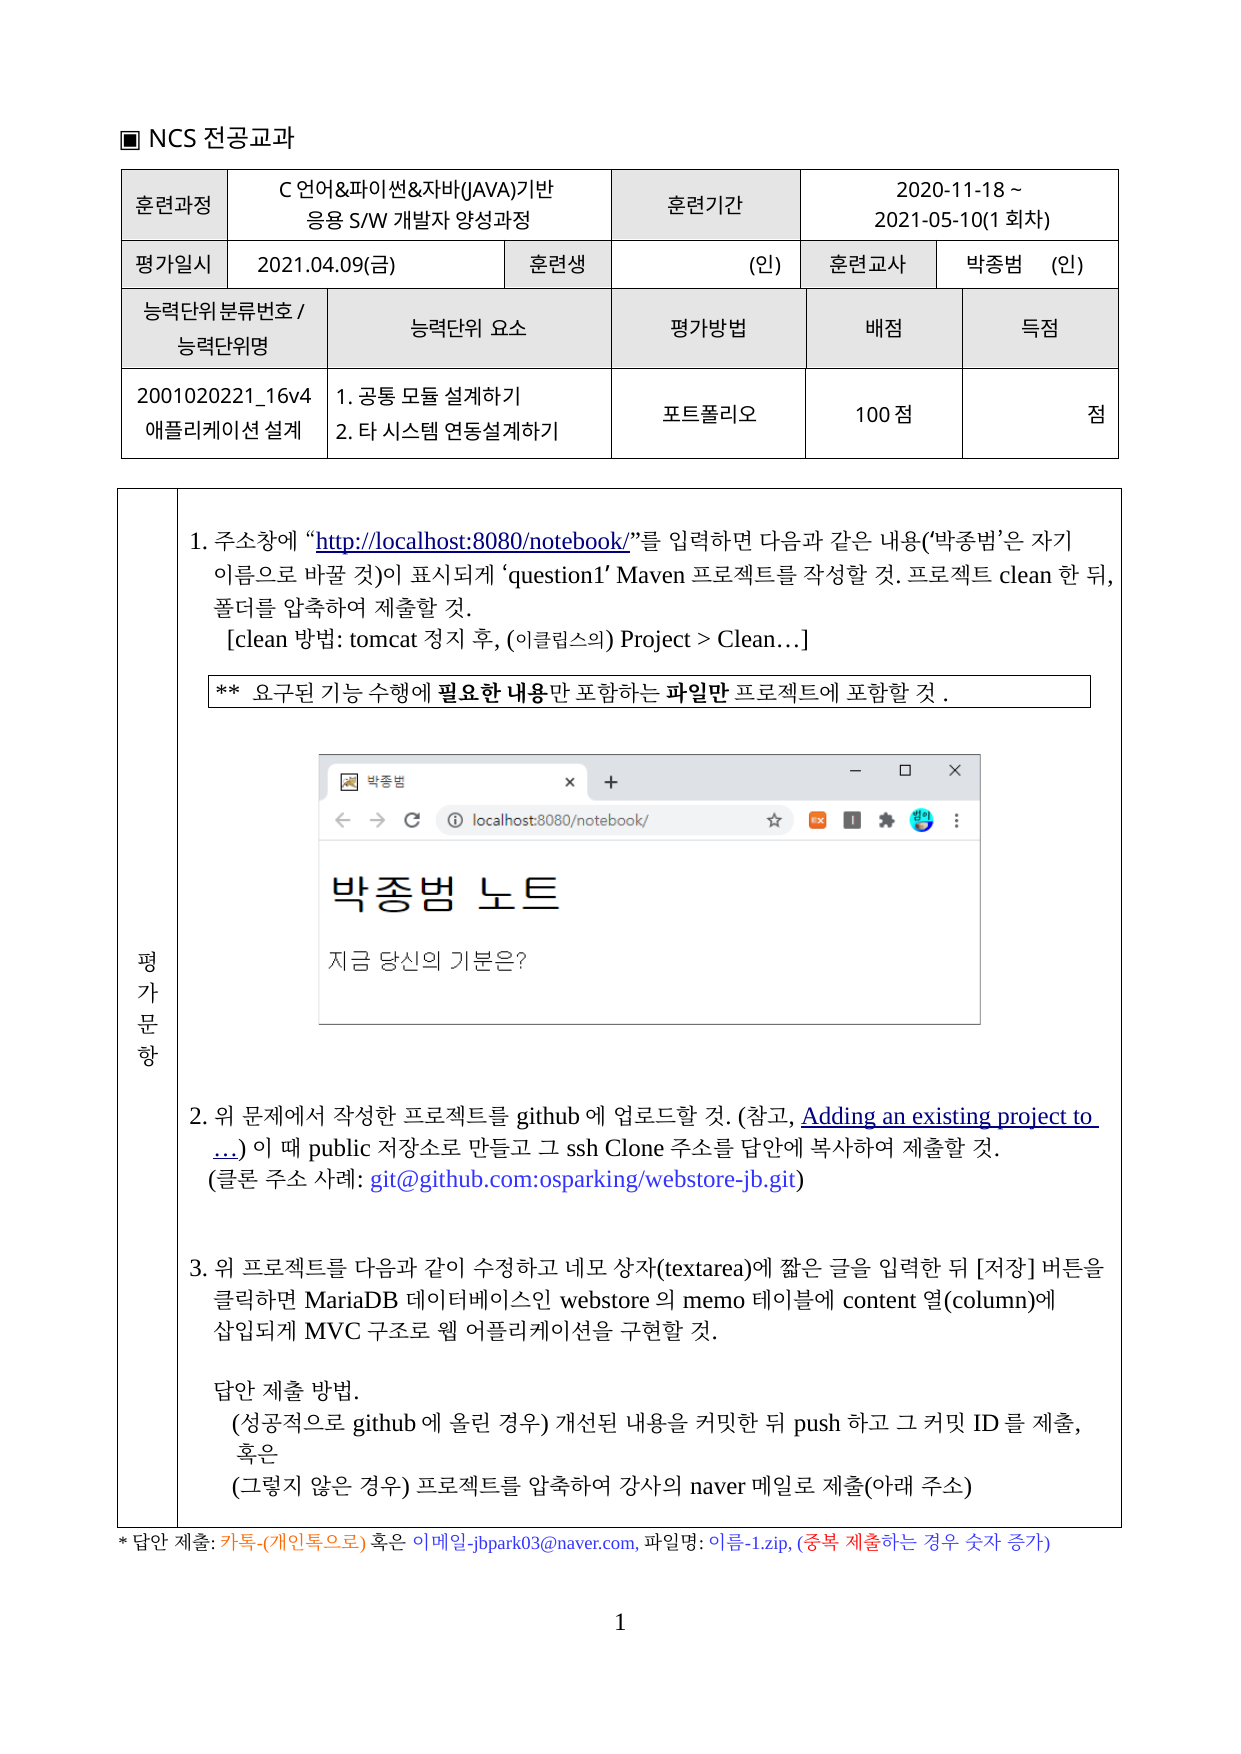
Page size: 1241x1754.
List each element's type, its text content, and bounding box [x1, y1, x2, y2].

table_header 2020-11-18 ~ 2021-05-10(1회차) [801, 170, 1118, 239]
table_cell 100점 [806, 369, 962, 458]
table_cell 2021.04.09(금) [228, 241, 504, 287]
text * 답안 제출: 카톡-(개인톡으로) 혹은 이메일-jbpark03@naver.com, 파일명: 이름-1.zip, (중복 제출하는 경우 숫자 증가) [118, 1528, 1122, 1555]
table_cell 2001020221_16v4 애플리케이션 설계 [122, 369, 327, 458]
table_cell 평가일시 [122, 241, 227, 287]
table_cell 능력단위 요소 [328, 289, 611, 367]
table_header 평 가 문 항 [118, 489, 177, 1527]
table_cell 점 [963, 369, 1118, 458]
table_cell 1. 공통 모듈 설계하기 2. 타 시스템 연동설계하기 [328, 369, 611, 458]
table_cell 능력단위 분류번호 / 능력단위명 [122, 289, 327, 367]
table_cell 훈련생 [505, 241, 611, 287]
table_header 훈련과정 [122, 170, 227, 239]
table_cell 득점 [963, 289, 1118, 367]
table_header 훈련기간 [612, 170, 800, 239]
table_cell 포트폴리오 [612, 369, 805, 458]
text ▣ NCS 전공교과 [118, 118, 1122, 154]
table_header C언어&파이썬&자바(JAVA)기반 응용S/W 개발자 양성과정 [228, 170, 611, 239]
picture [318, 754, 981, 1025]
table_cell (인) [612, 241, 800, 287]
table_cell 박종범 (인) [937, 241, 1118, 287]
table_cell 배점 [807, 289, 962, 367]
table_cell 훈련교사 [801, 241, 936, 287]
table_header 1. 주소창에 “http://localhost:8080/notebook/”를 입력하면 다음과 같은 내용(‘박종범’은 자기 이름으로 바꿀 것)이 표시되게 ‘question1’ Maven 프로젝트를 작성할 것. 프로젝트 clean 한 뒤, 폴더를 압축하여 제출할 것. [clean 방법: tomcat 정지 후, (이클립스의) Project > Clean…] 2. 위 문제에서 작성한 프로젝트를 github에 업로드할 것. (참고, Adding an existing project to …) 이 때 public 저장소로 만들고 그 ssh Clone 주소를 답안에 복사하여 제출할 것. (클론 주소 사례: git@github.com:osparking/webstore-jb.git) 3. 위 프로젝트를 다음과 같이 수정하고 네모 상자(textarea)에 짧은 글을 입력한 뒤 [저장] 버튼을 클릭하면 MariaDB 데이터베이스인 webstore의 memo 테이블에 content 열(column)에 삽입되게 MVC 구조로 웹 어플리케이션을 구현할 것. 답안 제출 방법. (성공적으로 github에 올린 경우) 개선된 내용을 커밋한 뒤 push 하고 그 커밋 ID를 제출, 혹은 (그렇지 않은 경우) 프로젝트를 압축하여 강사의 naver 메일로 제출(아래 주소) [178, 489, 1121, 1527]
table_cell 평가방법 [612, 289, 806, 367]
